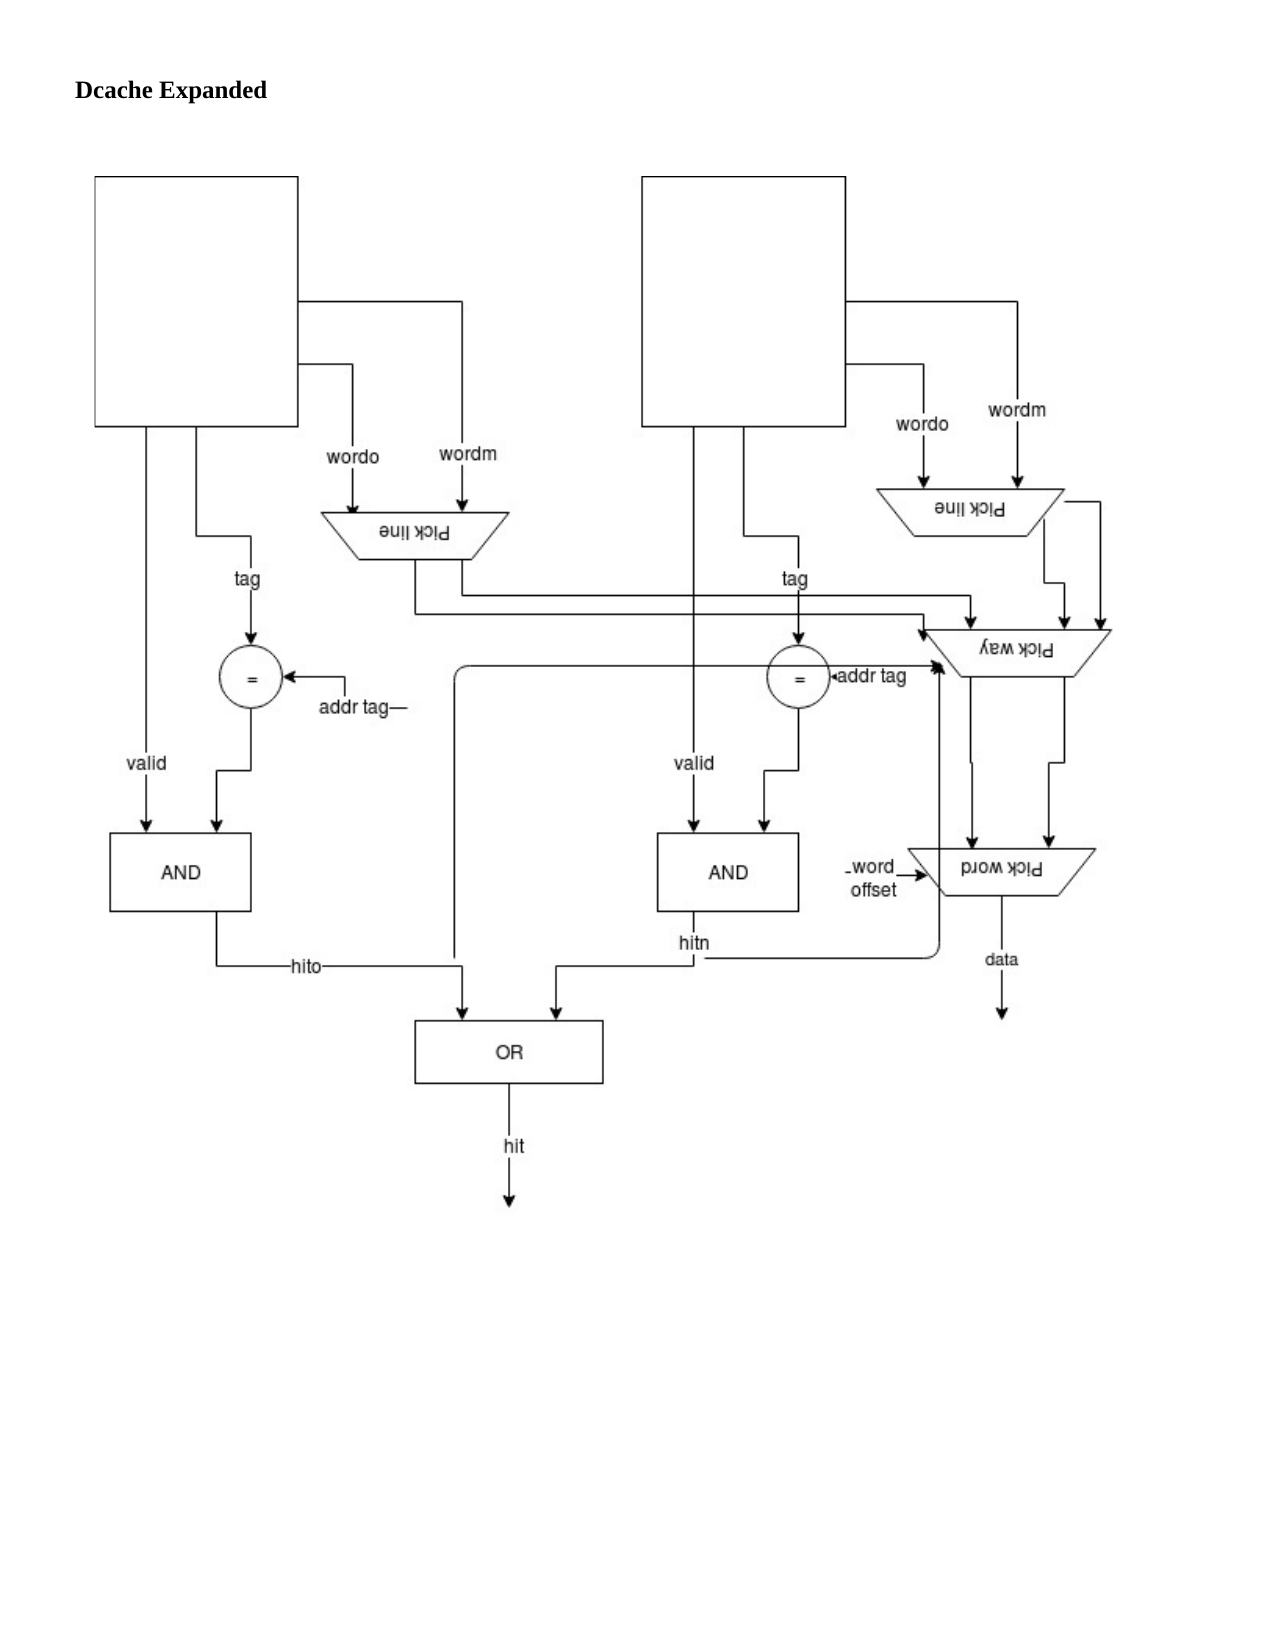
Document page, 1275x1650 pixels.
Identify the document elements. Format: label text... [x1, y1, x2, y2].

picture [94, 176, 1114, 1222]
text Dcache Expanded [75, 75, 1200, 104]
